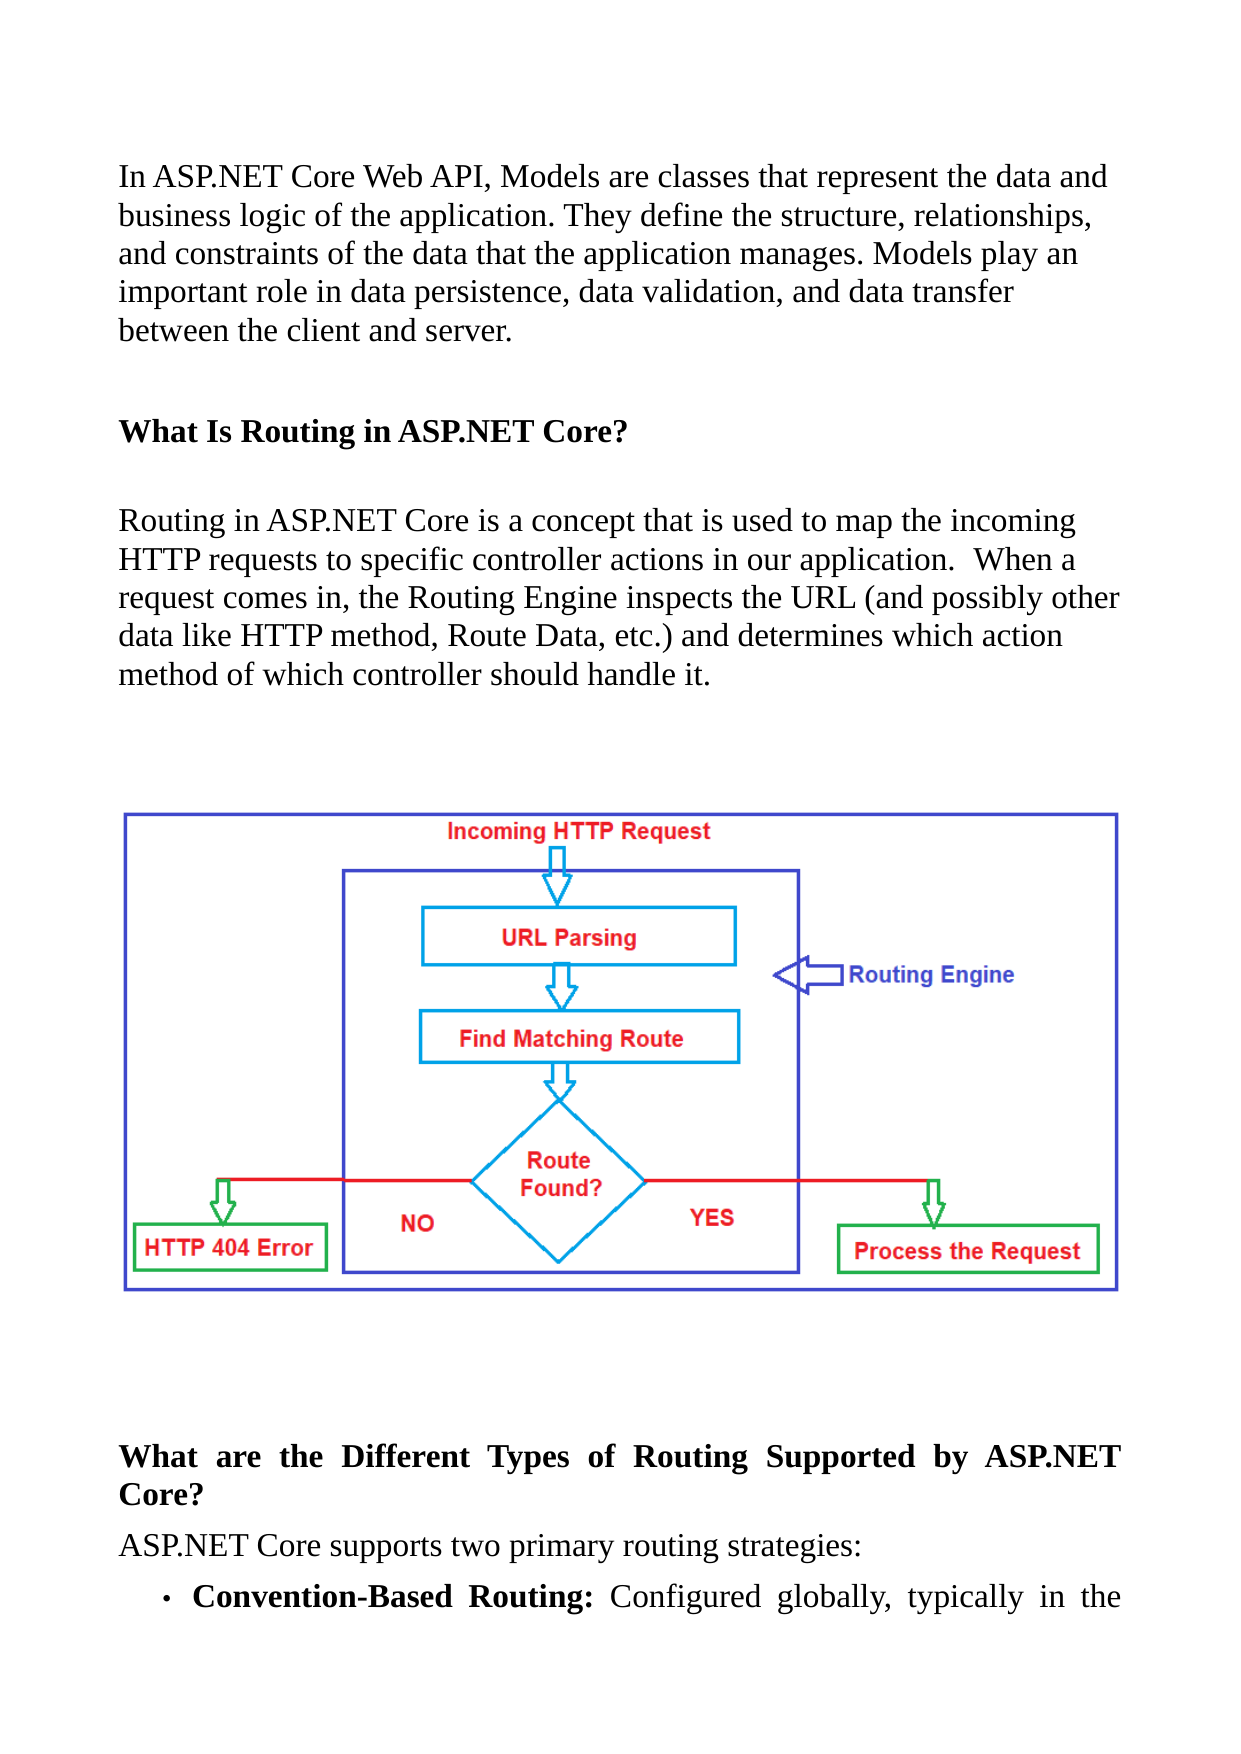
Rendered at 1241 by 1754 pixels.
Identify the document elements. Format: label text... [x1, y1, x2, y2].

list Convention-Based Routing: Configured globally, typically in the [162, 1576, 1122, 1614]
subtitle What Is Routing in ASP.NET Core? [118, 411, 1122, 450]
text ASP.NET Core supports two primary routing strategies: [118, 1525, 1122, 1563]
picture [118, 807, 1123, 1296]
text Routing in ASP.NET Core is a concept that is used to map the incoming HTTP requests to specific controller actions in our application. When a request comes in, the Routing Engine inspects the URL (and possibly other data like HTTP method, Route Data, etc.) and determines which action method of which controller should handle it. [118, 501, 1122, 692]
text In ASP.NET Core Web API, Models are classes that represent the data and business logic of the application. They define the structure, relationships, and constraints of the data that the application manages. Models play an important role in data persistence, data validation, and data transfer between the client and server. [118, 156, 1122, 348]
subtitle What are the Different Types of Routing Supported by ASP.NET Core? [118, 1436, 1122, 1513]
